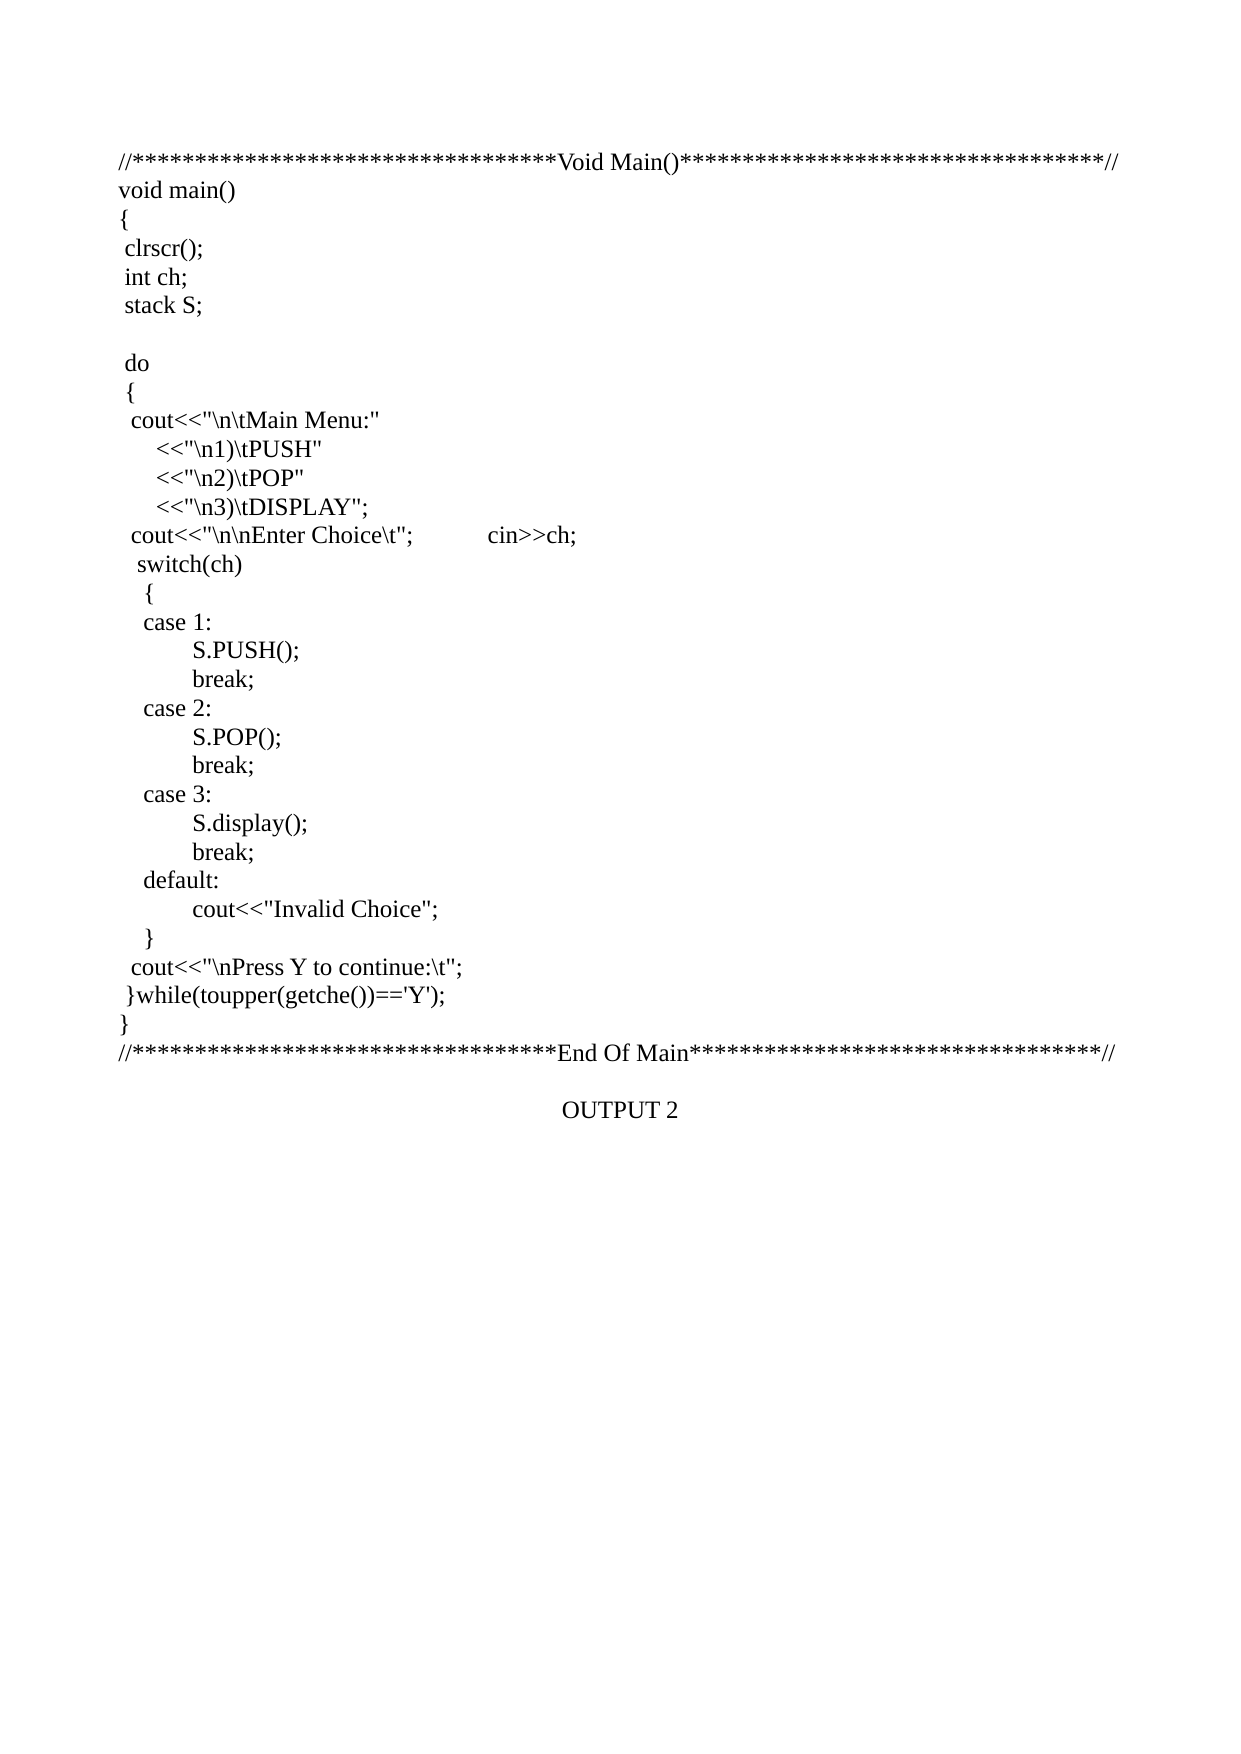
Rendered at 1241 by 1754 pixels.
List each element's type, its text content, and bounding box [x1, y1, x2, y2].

text case 2: [118, 693, 1122, 722]
text //**********************************End Of Main*********************************// [118, 1038, 1122, 1067]
text cout<<"Invalid Choice"; [118, 894, 1122, 923]
text //**********************************Void Main()**********************************// [118, 147, 1122, 176]
text cout<<"\n\nEnter Choice\t"; cin>>ch; [118, 521, 1122, 549]
text break; [118, 751, 1122, 779]
text { [118, 377, 1122, 406]
text clrscr(); [118, 233, 1122, 262]
text do [118, 348, 1122, 377]
text { [118, 578, 1122, 607]
text OUTPUT 2 [118, 1096, 1122, 1124]
text { [118, 204, 1122, 233]
text case 1: [118, 607, 1122, 636]
text stack S; [118, 291, 1122, 319]
text default: [118, 866, 1122, 894]
text cout<<"\nPress Y to continue:\t"; [118, 952, 1122, 981]
text break; [118, 664, 1122, 693]
text } [118, 923, 1122, 952]
text break; [118, 837, 1122, 866]
text cout<<"\n\tMain Menu:" [118, 406, 1122, 434]
text void main() [118, 176, 1122, 204]
text S.PUSH(); [118, 636, 1122, 664]
text S.POP(); [118, 722, 1122, 751]
text }while(toupper(getche())=='Y'); [118, 981, 1122, 1009]
text <<"\n1)\tPUSH" [118, 434, 1122, 463]
text switch(ch) [118, 549, 1122, 578]
text case 3: [118, 779, 1122, 808]
text S.display(); [118, 808, 1122, 837]
text <<"\n3)\tDISPLAY"; [118, 492, 1122, 521]
text } [118, 1009, 1122, 1038]
text int ch; [118, 262, 1122, 291]
text <<"\n2)\tPOP" [118, 463, 1122, 492]
